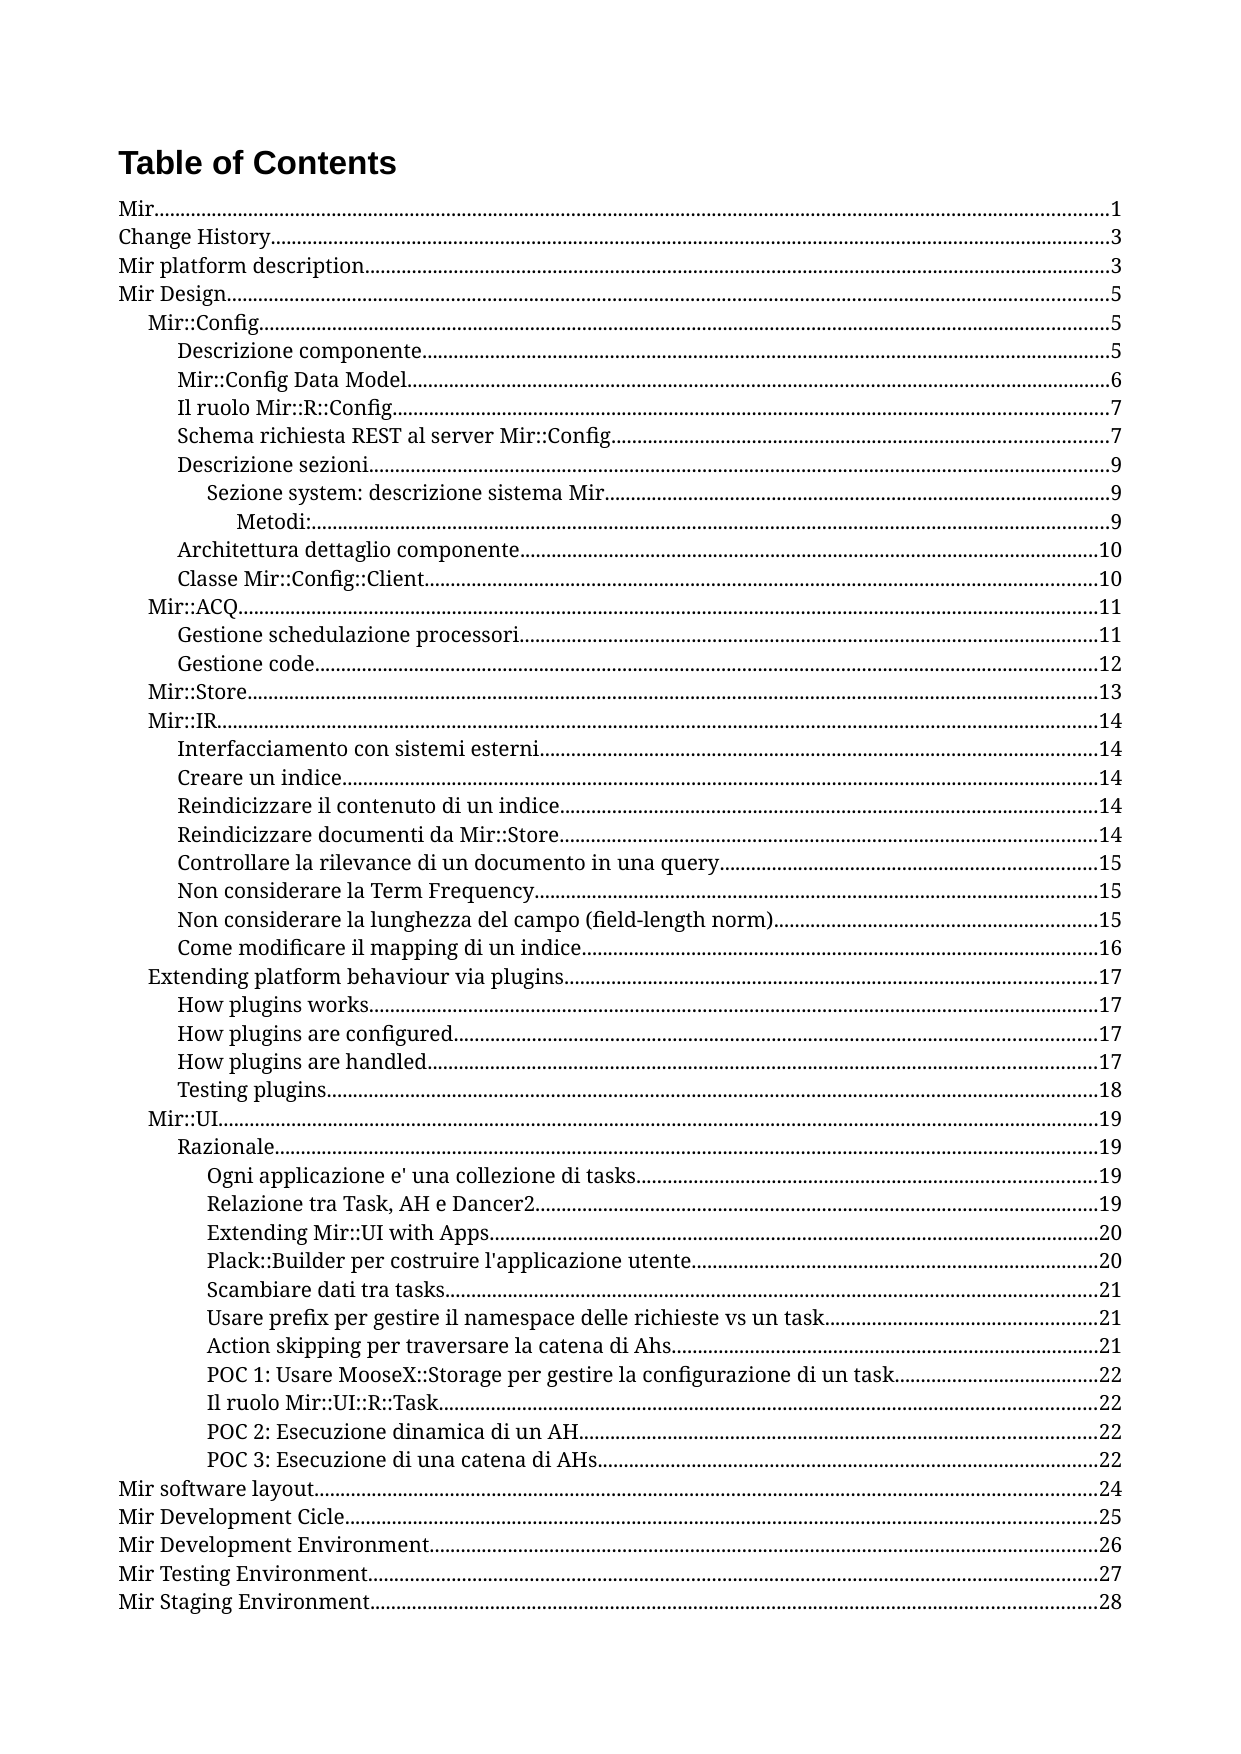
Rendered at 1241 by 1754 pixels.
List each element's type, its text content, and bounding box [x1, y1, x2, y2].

text POC 2: Esecuzione dinamica di un AH 22 [207, 1417, 1122, 1445]
text Metodi: 9 [236, 507, 1122, 535]
text Sezione system: descrizione sistema Mir 9 [207, 478, 1122, 507]
text Ogni applicazione e' una collezione di tasks 19 [207, 1161, 1122, 1189]
text How plugins are handled 17 [177, 1047, 1122, 1076]
text Mir Development Environment 26 [118, 1531, 1122, 1559]
text Extending platform behaviour via plugins 17 [148, 962, 1122, 990]
text Mir software layout 24 [118, 1474, 1122, 1502]
text Mir::UI 19 [148, 1104, 1122, 1132]
text Extending Mir::UI with Apps 20 [207, 1218, 1122, 1246]
text Descrizione componente 5 [177, 336, 1122, 365]
text Mir 1 [118, 194, 1122, 222]
text Scambiare dati tra tasks 21 [207, 1275, 1122, 1303]
text Mir::Config Data Model 6 [177, 365, 1122, 393]
text Gestione schedulazione processori 11 [177, 621, 1122, 649]
text Descrizione sezioni 9 [177, 450, 1122, 478]
text Usare prefix per gestire il namespace delle richieste vs un task 21 [207, 1303, 1122, 1332]
text Come modificare il mapping di un indice 16 [177, 933, 1122, 962]
text Testing plugins 18 [177, 1076, 1122, 1104]
text Razionale 19 [177, 1132, 1122, 1161]
text Mir Staging Environment 28 [118, 1587, 1122, 1616]
text Mir::ACQ 11 [148, 592, 1122, 621]
text Il ruolo Mir::UI::R::Task 22 [207, 1388, 1122, 1417]
text Mir::Store 13 [148, 677, 1122, 706]
subtitle Table of Contents [118, 143, 1122, 182]
text Mir platform description 3 [118, 251, 1122, 279]
text Action skipping per traversare la catena di Ahs 21 [207, 1332, 1122, 1360]
text Change History 3 [118, 222, 1122, 251]
text Reindicizzare documenti da Mir::Store 14 [177, 820, 1122, 848]
text Plack::Builder per costruire l'applicazione utente 20 [207, 1246, 1122, 1275]
text Creare un indice 14 [177, 763, 1122, 791]
text How plugins are configured 17 [177, 1019, 1122, 1047]
text Non considerare la Term Frequency 15 [177, 877, 1122, 905]
text Controllare la rilevance di un documento in una query 15 [177, 848, 1122, 877]
text Non considerare la lunghezza del campo (field-length norm) 15 [177, 905, 1122, 933]
text Relazione tra Task, AH e Dancer2 19 [207, 1189, 1122, 1218]
text POC 1: Usare MooseX::Storage per gestire la configurazione di un task 22 [207, 1360, 1122, 1388]
text Mir::Config 5 [148, 308, 1122, 336]
text Gestione code 12 [177, 649, 1122, 677]
text Mir Design 5 [118, 279, 1122, 308]
text Interfacciamento con sistemi esterni 14 [177, 734, 1122, 763]
text Mir::IR 14 [148, 706, 1122, 734]
text Classe Mir::Config::Client 10 [177, 564, 1122, 592]
text POC 3: Esecuzione di una catena di AHs 22 [207, 1445, 1122, 1474]
text Reindicizzare il contenuto di un indice 14 [177, 791, 1122, 820]
text How plugins works 17 [177, 990, 1122, 1019]
text Architettura dettaglio componente 10 [177, 535, 1122, 564]
text Schema richiesta REST al server Mir::Config 7 [177, 422, 1122, 450]
text Mir Testing Environment 27 [118, 1559, 1122, 1587]
text Mir Development Cicle 25 [118, 1502, 1122, 1531]
text Il ruolo Mir::R::Config 7 [177, 393, 1122, 422]
